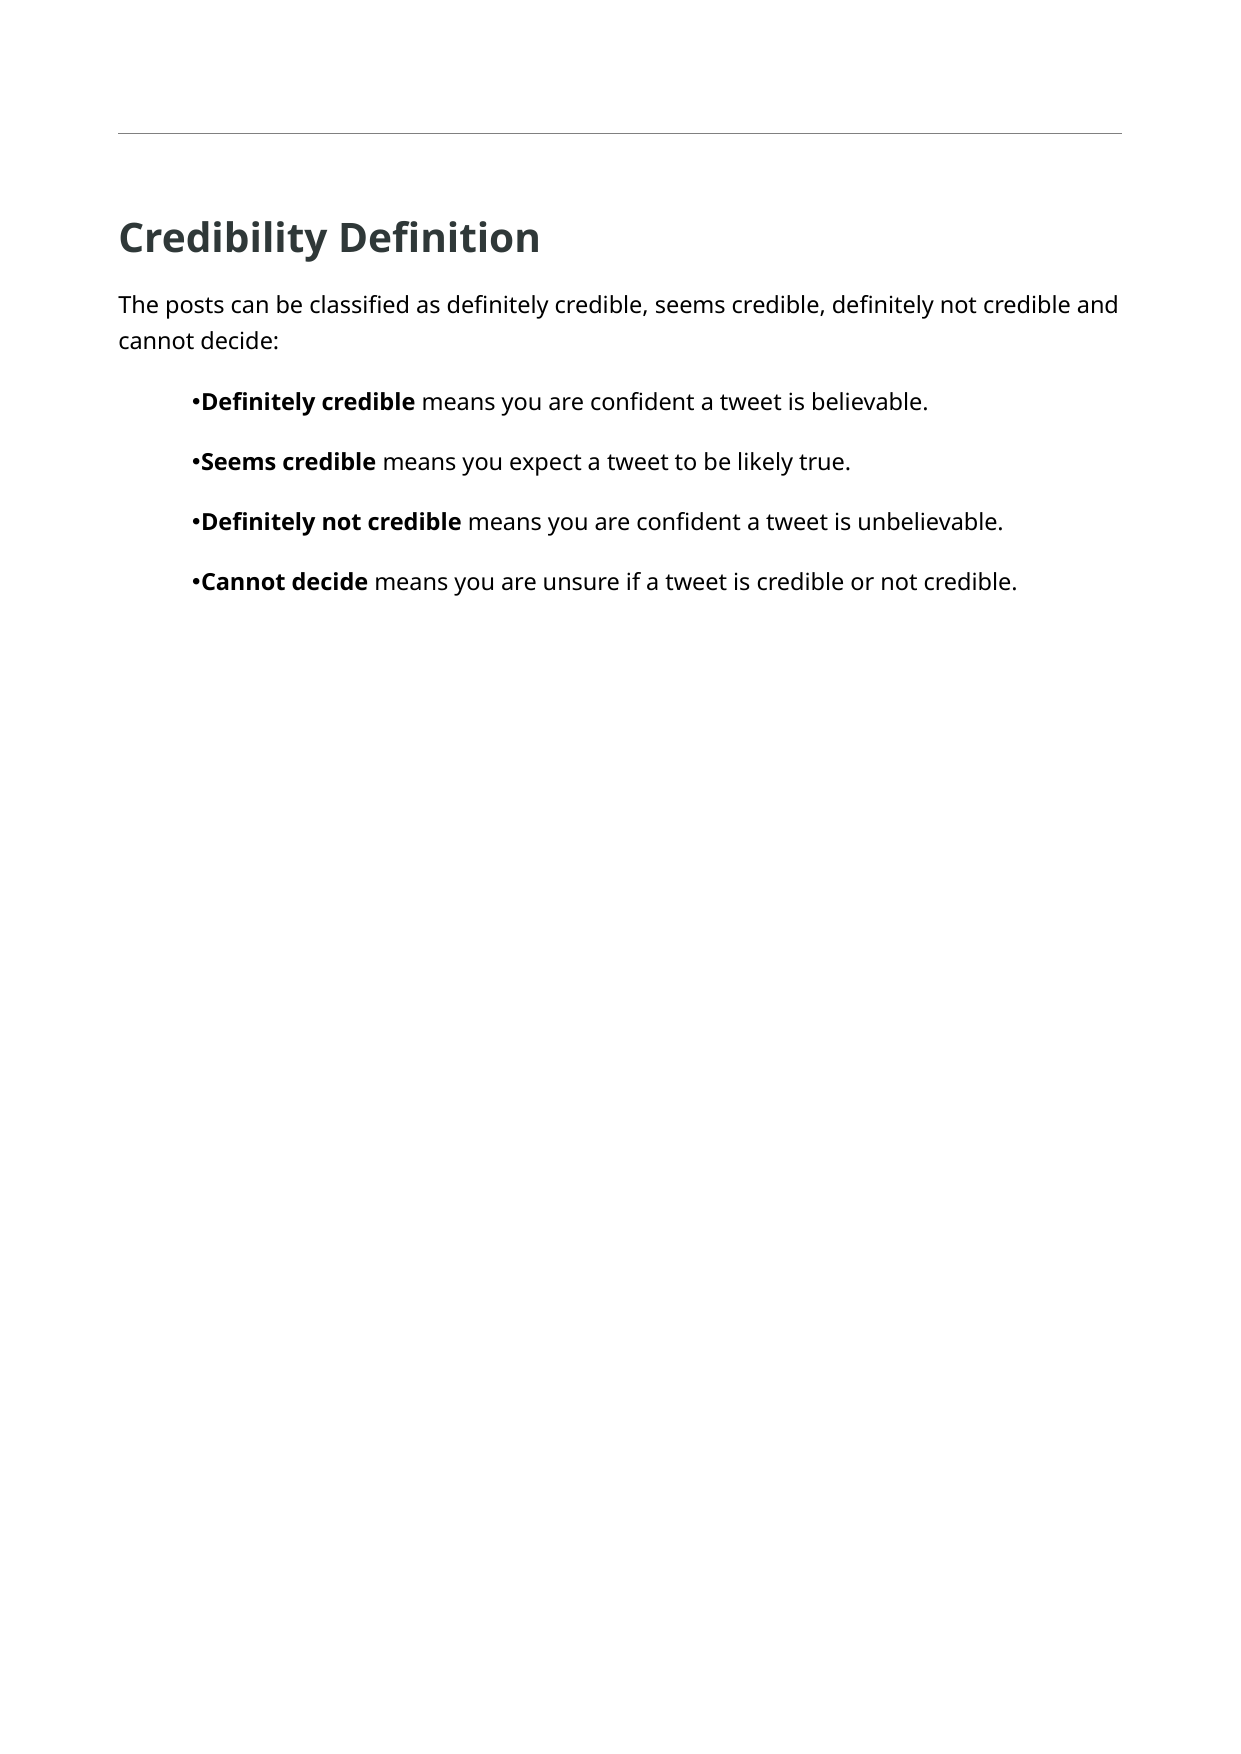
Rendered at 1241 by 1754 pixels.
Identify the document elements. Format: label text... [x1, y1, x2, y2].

text The posts can be classified as definitely credible, seems credible, definitely not credible and cannot decide: [118, 288, 1122, 357]
list Definitely credible means you are confident a tweet is believable. [118, 385, 1122, 417]
list Seems credible means you expect a tweet to be likely true. [118, 445, 1122, 477]
list Definitely not credible means you are confident a tweet is unbelievable. [118, 505, 1122, 537]
list Cannot decide means you are unsure if a tweet is credible or not credible. [118, 566, 1122, 597]
subtitle Credibility Definition [118, 209, 1122, 264]
